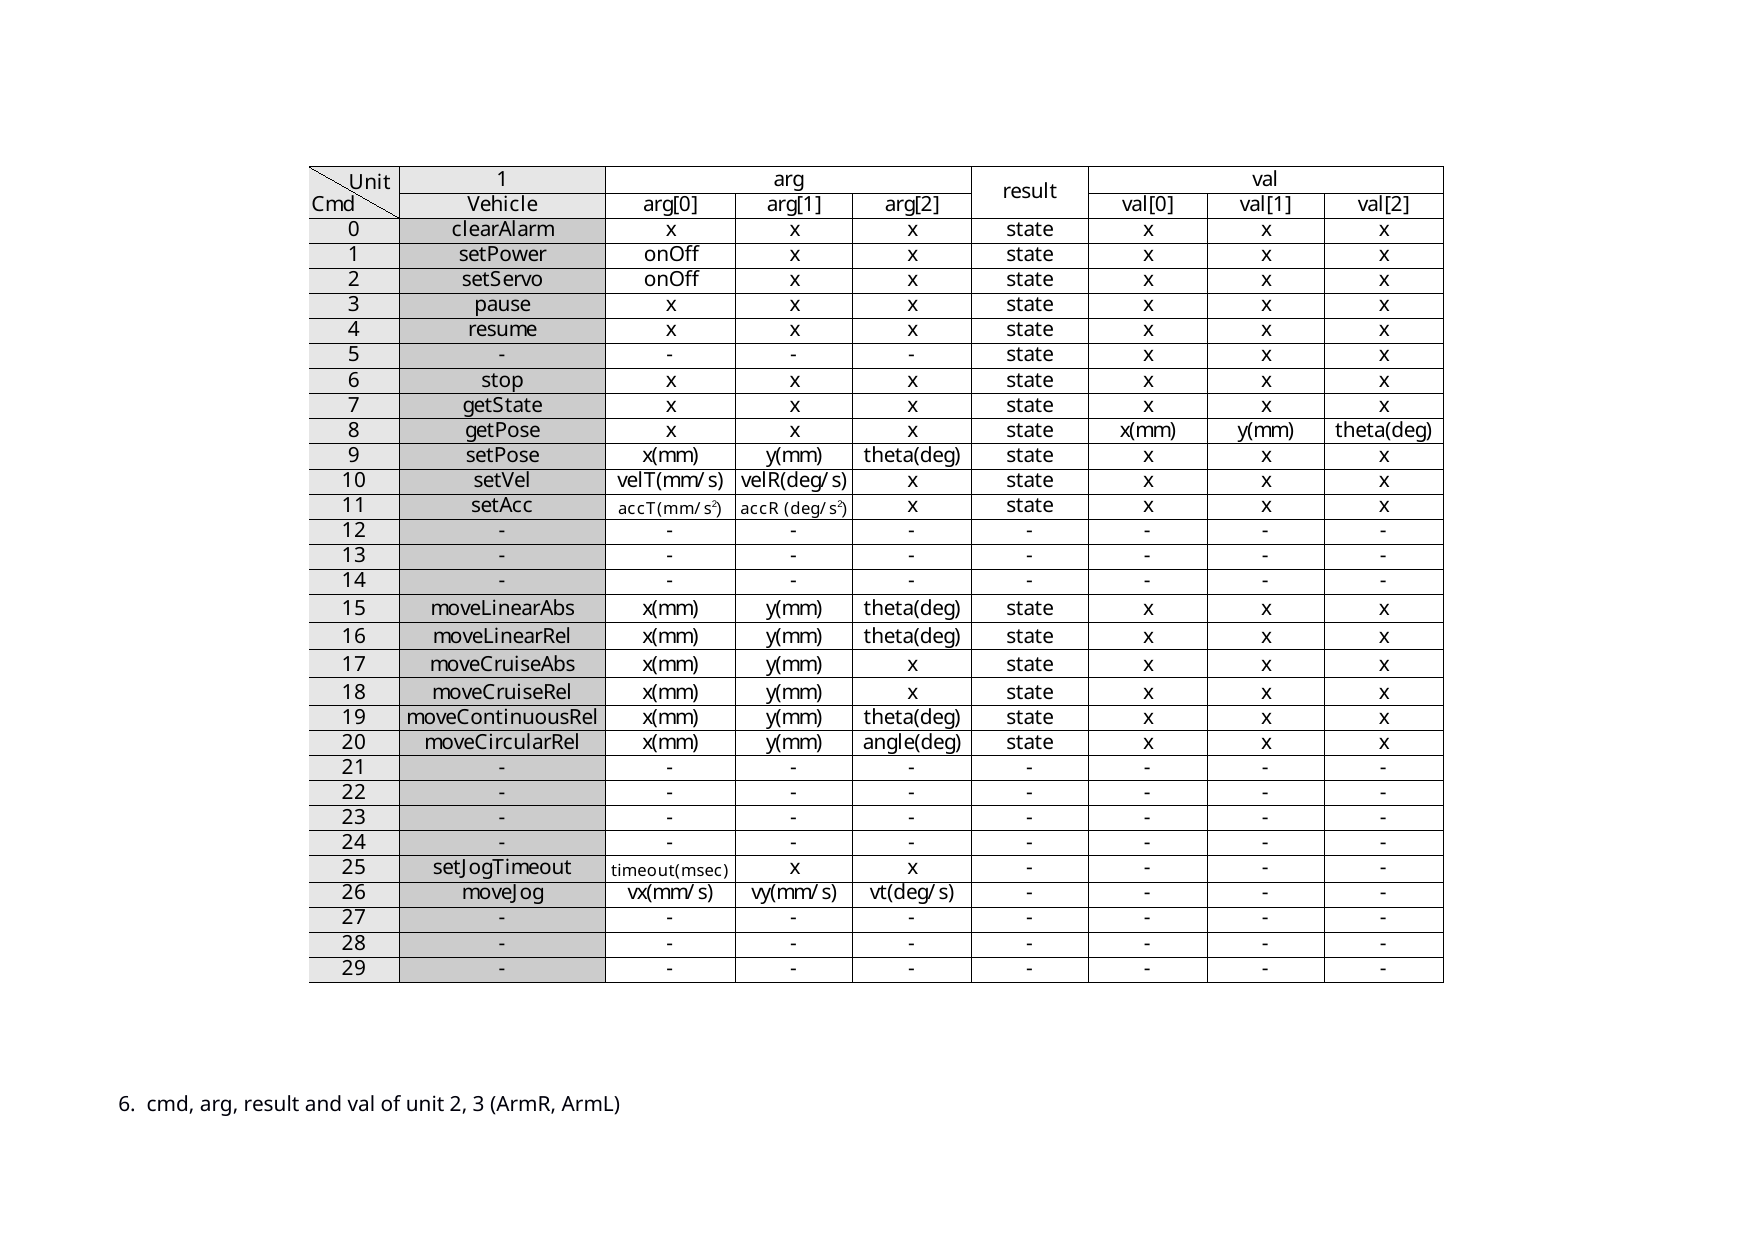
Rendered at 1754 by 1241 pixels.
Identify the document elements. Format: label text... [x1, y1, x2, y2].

text 6. cmd, arg, result and val of unit 2, 3 (ArmR, ArmL) [118, 1089, 1636, 1117]
